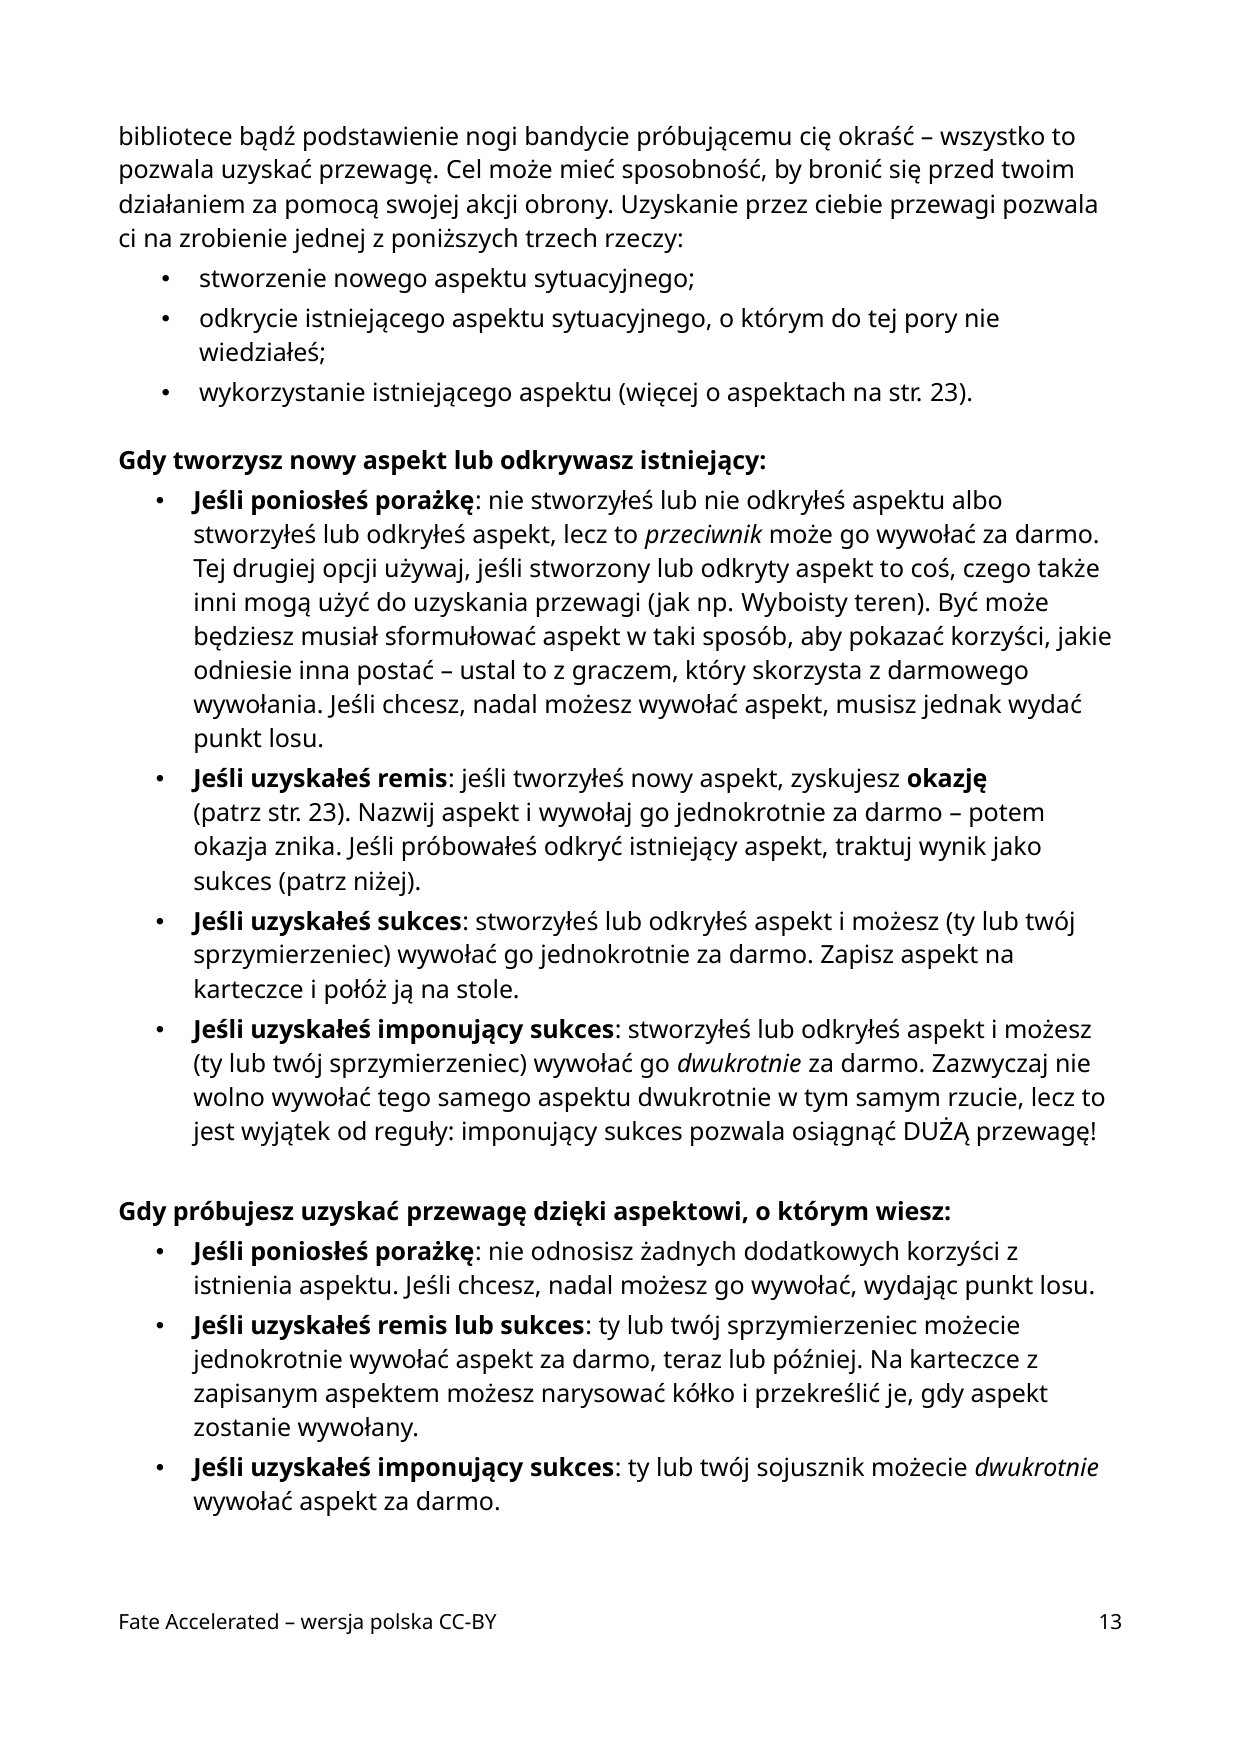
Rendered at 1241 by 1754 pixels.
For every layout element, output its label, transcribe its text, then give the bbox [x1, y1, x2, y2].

list stworzenie nowego aspektu sytuacyjnego; [161, 260, 1122, 294]
list Jeśli uzyskałeś imponujący sukces: ty lub twój sojusznik możecie dwukrotnie wywołać aspekt za darmo. [156, 1450, 1122, 1518]
list Jeśli uzyskałeś sukces: stworzyłeś lub odkryłeś aspekt i możesz (ty lub twój sprzymierzeniec) wywołać go jednokrotnie za darmo. Zapisz aspekt na karteczce i połóż ją na stole. [156, 903, 1122, 1005]
text Gdy tworzysz nowy aspekt lub odkrywasz istniejący: [118, 442, 1122, 477]
text Gdy próbujesz uzyskać przewagę dzięki aspektowi, o którym wiesz: [118, 1193, 1122, 1227]
list Jeśli uzyskałeś remis lub sukces: ty lub twój sprzymierzeniec możecie jednokrotnie wywołać aspekt za darmo, teraz lub później. Na karteczce z zapisanym aspektem możesz narysować kółko i przekreślić je, gdy aspekt zostanie wywołany. [156, 1307, 1122, 1444]
list Jeśli uzyskałeś remis: jeśli tworzyłeś nowy aspekt, zyskujesz okazję (patrz str. 19). Nazwij aspekt i wywołaj go jednokrotnie za darmo – potem okazja znika. Jeśli próbowałeś odkryć istniejący aspekt, traktuj wynik jako sukces (patrz niżej). [156, 761, 1122, 897]
list Jeśli poniosłeś porażkę: nie stworzyłeś lub nie odkryłeś aspektu albo stworzyłeś lub odkryłeś aspekt, lecz to przeciwnik może go wywołać za darmo. Tej drugiej opcji używaj, jeśli stworzony lub odkryty aspekt to coś, czego także inni mogą użyć do uzyskania przewagi (jak np. Wyboisty teren). Być może będziesz musiał sformułować aspekt w taki sposób, aby pokazać korzyści, jakie odniesie inna postać – ustal to z graczem, który skorzysta z darmowego wywołania. Jeśli chcesz, nadal możesz wywołać aspekt, musisz jednak wydać punkt losu. [156, 482, 1122, 755]
text bibliotece bądź podstawienie nogi bandycie próbującemu cię okraść – wszystko to pozwala uzyskać przewagę. Cel może mieć sposobność, by bronić się przed twoim działaniem za pomocą swojej akcji obrony. Uzyskanie przez ciebie przewagi pozwala ci na zrobienie jednej z poniższych trzech rzeczy: [118, 118, 1122, 254]
list odkrycie istniejącego aspektu sytuacyjnego, o którym do tej pory nie wiedziałeś; [161, 300, 1122, 368]
list wykorzystanie istniejącego aspektu (więcej o aspektach na str. 19). [161, 374, 1122, 408]
list Jeśli poniosłeś porażkę: nie odnosisz żadnych dodatkowych korzyści z istnienia aspektu. Jeśli chcesz, nadal możesz go wywołać, wydając punkt losu. [156, 1233, 1122, 1302]
list Jeśli uzyskałeś imponujący sukces: stworzyłeś lub odkryłeś aspekt i możesz (ty lub twój sprzymierzeniec) wywołać go dwukrotnie za darmo. Zazwyczaj nie wolno wywołać tego samego aspektu dwukrotnie w tym samym rzucie, lecz to jest wyjątek od reguły: imponujący sukces pozwala osiągnąć DUŻĄ przewagę! [156, 1011, 1122, 1147]
